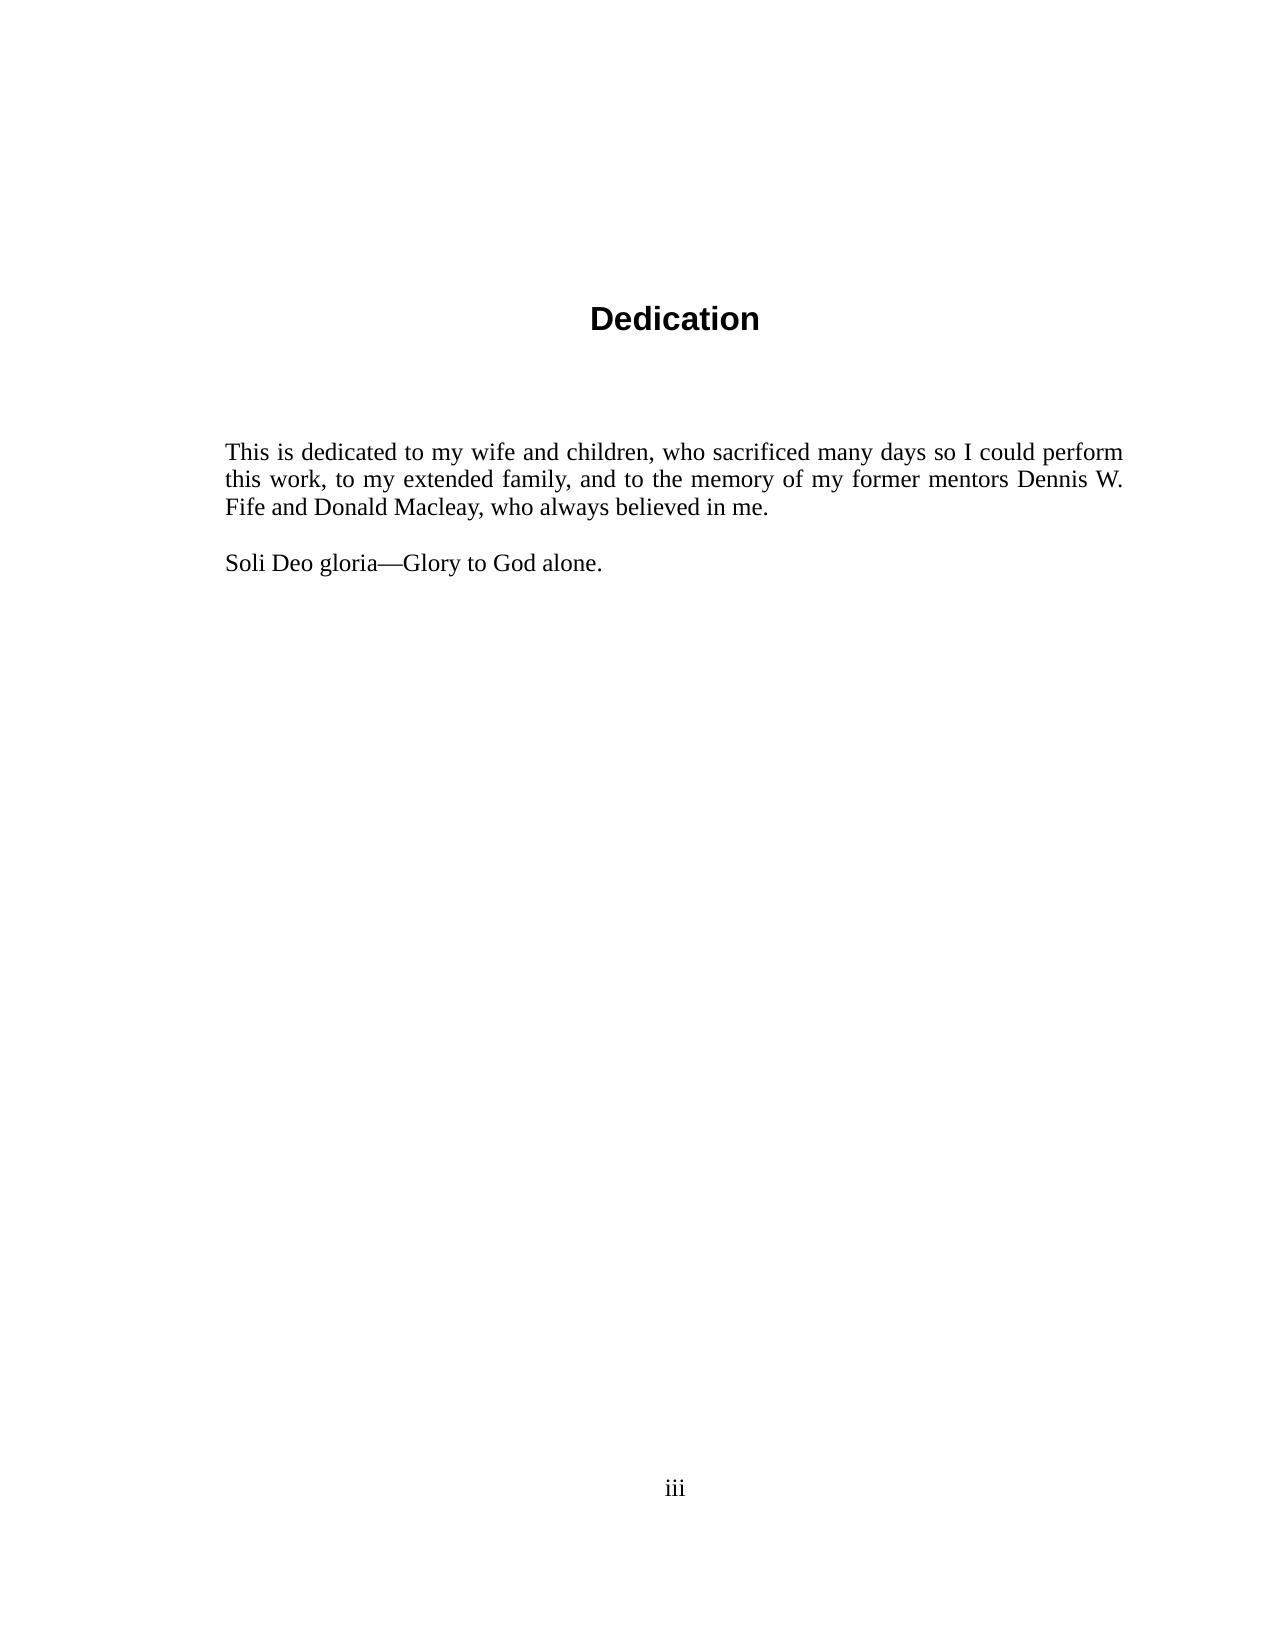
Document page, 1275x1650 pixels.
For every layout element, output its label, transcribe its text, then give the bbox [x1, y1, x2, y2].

subtitle Dedication [225, 300, 1125, 337]
text Soli Deo gloria—Glory to God alone. [225, 549, 1125, 576]
text This is dedicated to my wife and children, who sacrificed many days so I could perform this work, to my extended family, and to the memory of my former mentors Dennis W. Fife and Donald Macleay, who always believed in me. [225, 438, 1125, 521]
